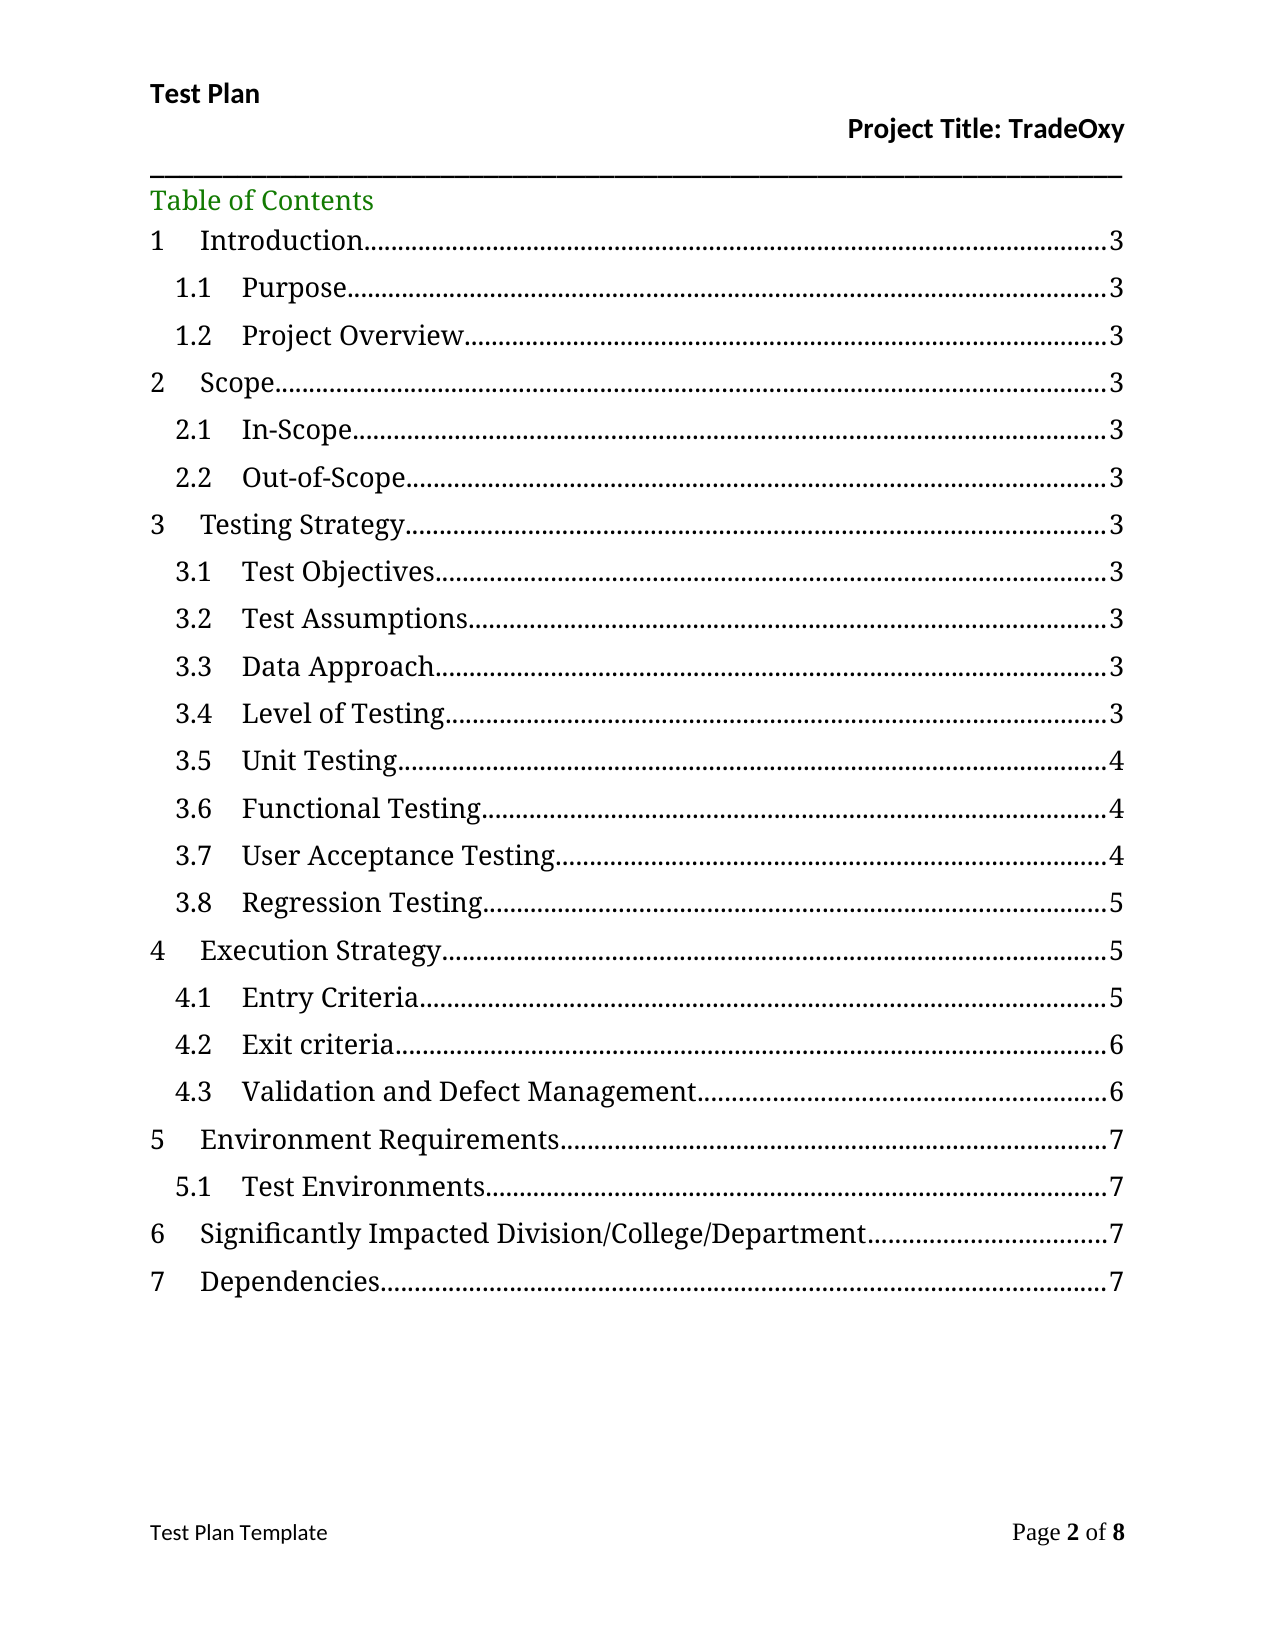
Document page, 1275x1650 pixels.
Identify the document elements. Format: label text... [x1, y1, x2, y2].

text 4.2 Exit criteria 6 [175, 1026, 1125, 1062]
text 3 Testing Strategy 3 [150, 505, 1125, 542]
text 7 Dependencies 7 [150, 1262, 1125, 1299]
text 4 Execution Strategy 5 [150, 931, 1125, 968]
text 2.1 In-Scope 3 [175, 411, 1125, 448]
text 3.3 Data Approach 3 [175, 647, 1125, 684]
text 3.7 User Acceptance Testing 4 [175, 836, 1125, 873]
text 5 Environment Requirements 7 [150, 1120, 1125, 1157]
text 4.1 Entry Criteria 5 [175, 978, 1125, 1015]
text 3.1 Test Objectives 3 [175, 553, 1125, 589]
text 6 Significantly Impacted Division/College/Department 7 [150, 1215, 1125, 1252]
text 3.2 Test Assumptions 3 [175, 600, 1125, 637]
text 2 Scope 3 [150, 363, 1125, 400]
text 3.8 Regression Testing 5 [175, 884, 1125, 921]
text 1.2 Project Overview 3 [175, 316, 1125, 353]
text 5.1 Test Environments 7 [175, 1167, 1125, 1204]
text 2.2 Out-of-Scope 3 [175, 458, 1125, 495]
subtitle Table of Contents [150, 182, 1125, 219]
text 1.1 Purpose 3 [175, 269, 1125, 306]
text 3.5 Unit Testing 4 [175, 742, 1125, 779]
text 3.4 Level of Testing 3 [175, 694, 1125, 731]
text 4.3 Validation and Defect Management 6 [175, 1073, 1125, 1110]
text 3.6 Functional Testing 4 [175, 789, 1125, 826]
text 1 Introduction 3 [150, 222, 1125, 258]
